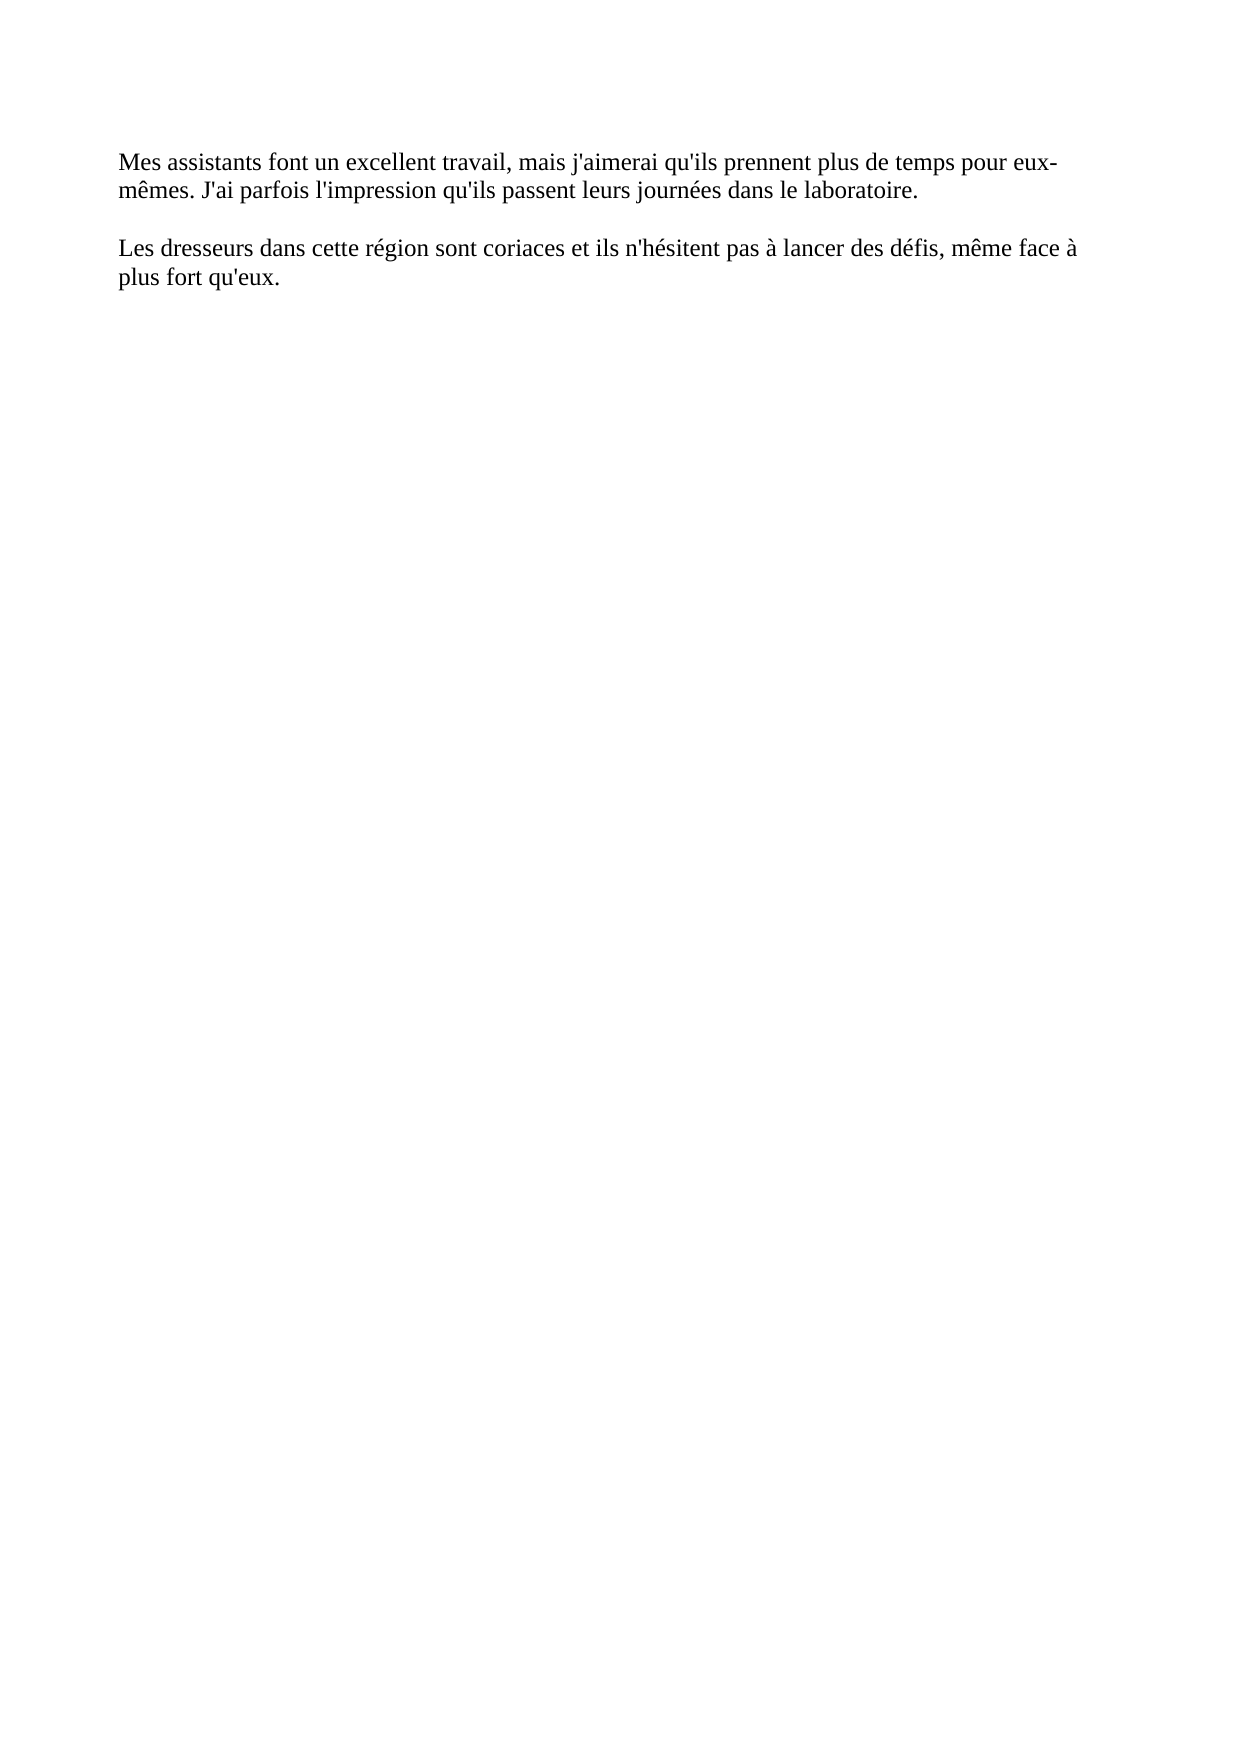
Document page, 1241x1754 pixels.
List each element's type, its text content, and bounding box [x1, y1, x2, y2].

text Mes assistants font un excellent travail, mais j'aimerai qu'ils prennent plus de temps pour eux-mêmes. J'ai parfois l'impression qu'ils passent leurs journées dans le laboratoire. [118, 147, 1122, 204]
text Les dresseurs dans cette région sont coriaces et ils n'hésitent pas à lancer des défis, même face à plus fort qu'eux. [118, 233, 1122, 291]
